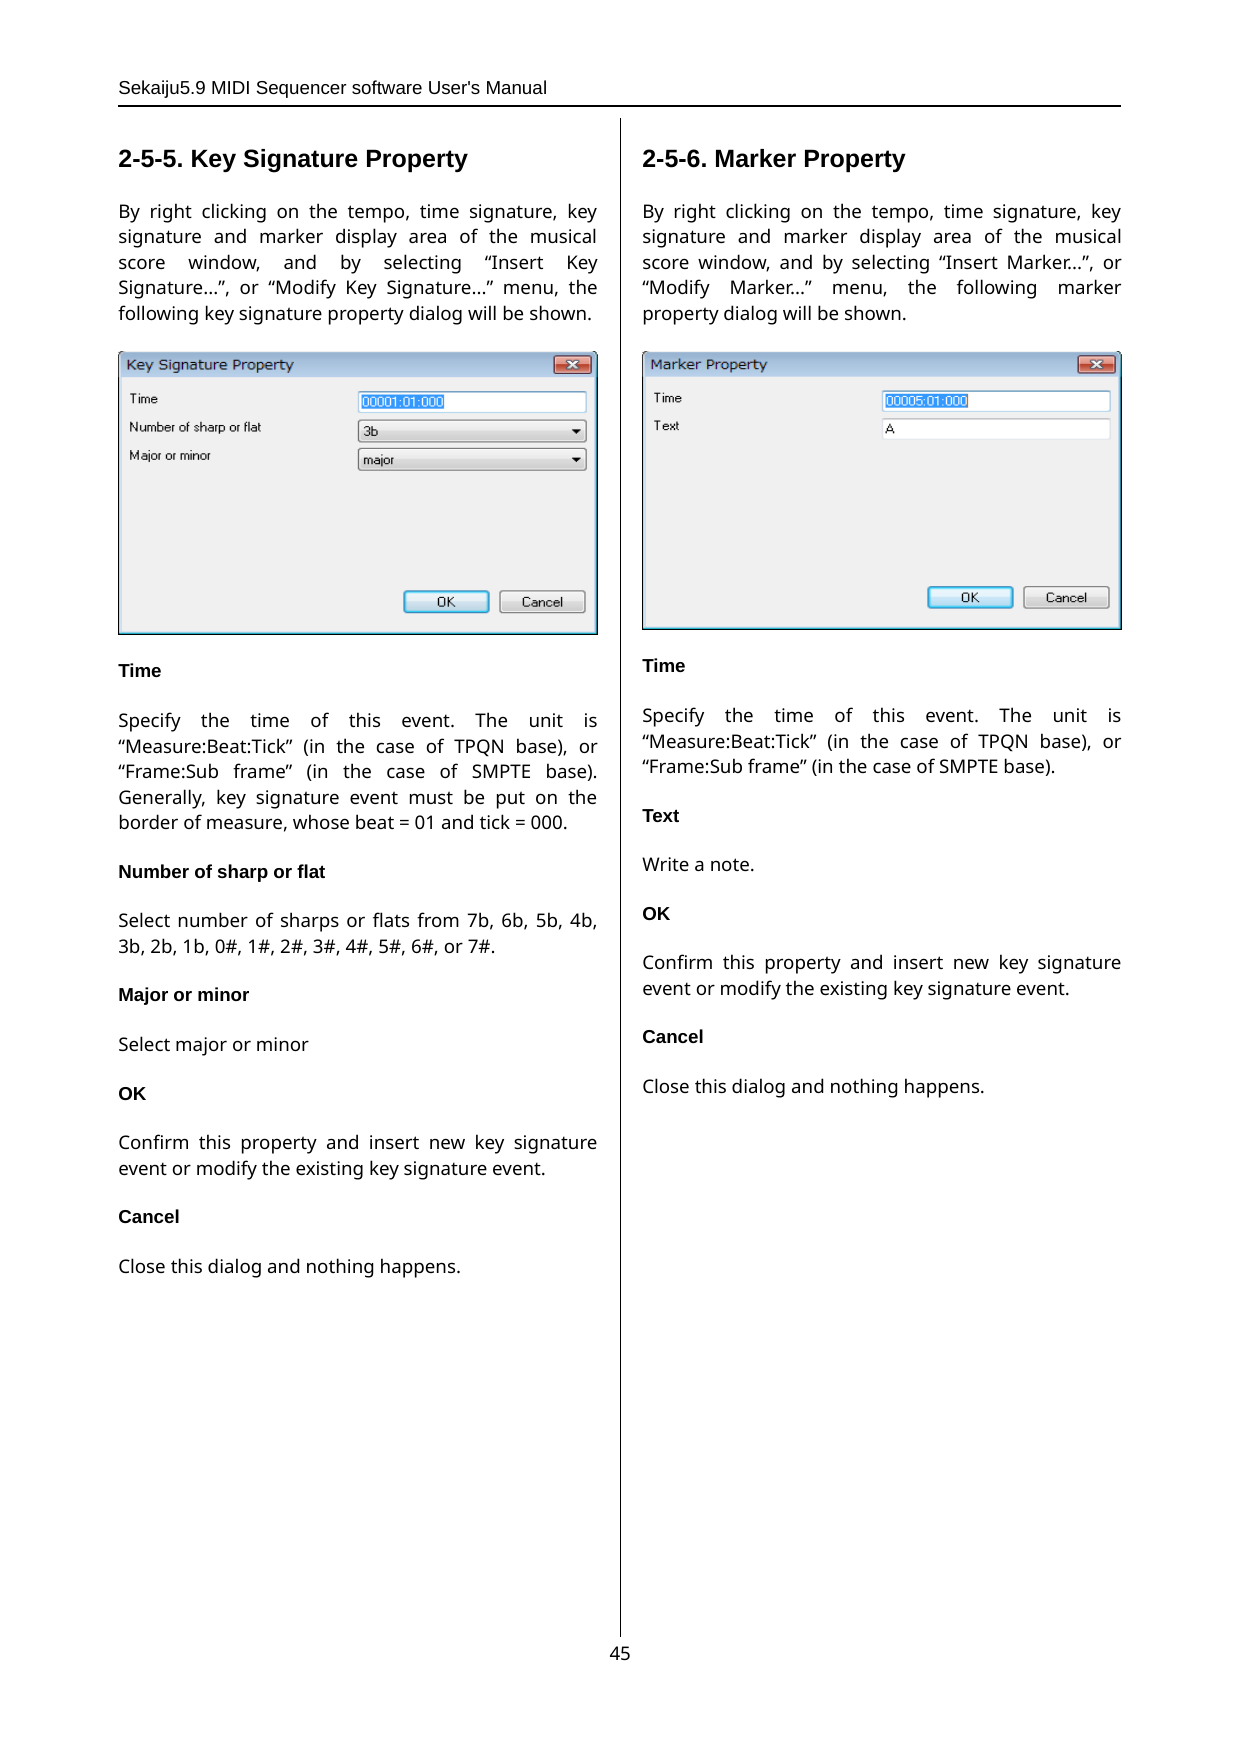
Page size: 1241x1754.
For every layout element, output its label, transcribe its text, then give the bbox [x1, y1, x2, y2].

text Close this dialog and nothing happens. [118, 1253, 598, 1278]
text Text [642, 804, 1122, 826]
text Cancel [118, 1206, 598, 1227]
text Cancel [642, 1026, 1122, 1048]
picture [642, 351, 1122, 630]
text Close this dialog and nothing happens. [642, 1073, 1122, 1099]
text Specify the time of this event. The unit is “Measure:Beat:Tick” (in the case of TPQN base), or “Frame:Sub frame” (in the case of SMPTE base). Generally, key signature event must be put on the border of measure, whose beat = 01 and tick = 000. [118, 707, 598, 835]
picture [118, 351, 598, 635]
text Confirm this property and insert new key signature event or modify the existing key signature event. [642, 950, 1122, 1001]
text Major or minor [118, 984, 598, 1006]
text Time [642, 655, 1122, 677]
text Select major or minor [118, 1031, 598, 1057]
subtitle 2-5-6. Marker Property [642, 144, 1122, 172]
subtitle 2-5-5. Key Signature Property [118, 144, 598, 172]
text Number of sharp or flat [118, 861, 598, 882]
text OK [118, 1082, 598, 1104]
text Confirm this property and insert new key signature event or modify the existing key signature event. [118, 1129, 598, 1180]
text By right clicking on the tempo, time signature, key signature and marker display area of the musical score window, and by selecting “Insert Key Signature...”, or “Modify Key Signature...” menu, the following key signature property dialog will be shown. [118, 198, 598, 326]
text Time [118, 660, 598, 682]
text Select number of sharps or flats from 7b, 6b, 5b, 4b, 3b, 2b, 1b, 0#, 1#, 2#, 3#, 4#, 5#, 6#, or 7#. [118, 908, 598, 959]
text OK [642, 903, 1122, 924]
text Write a note. [642, 852, 1122, 877]
text By right clicking on the tempo, time signature, key signature and marker display area of the musical score window, and by selecting “Insert Marker...”, or “Modify Marker...” menu, the following marker property dialog will be shown. [642, 198, 1122, 326]
text Specify the time of this event. The unit is “Measure:Beat:Tick” (in the case of TPQN base), or “Frame:Sub frame” (in the case of SMPTE base). [642, 702, 1122, 779]
